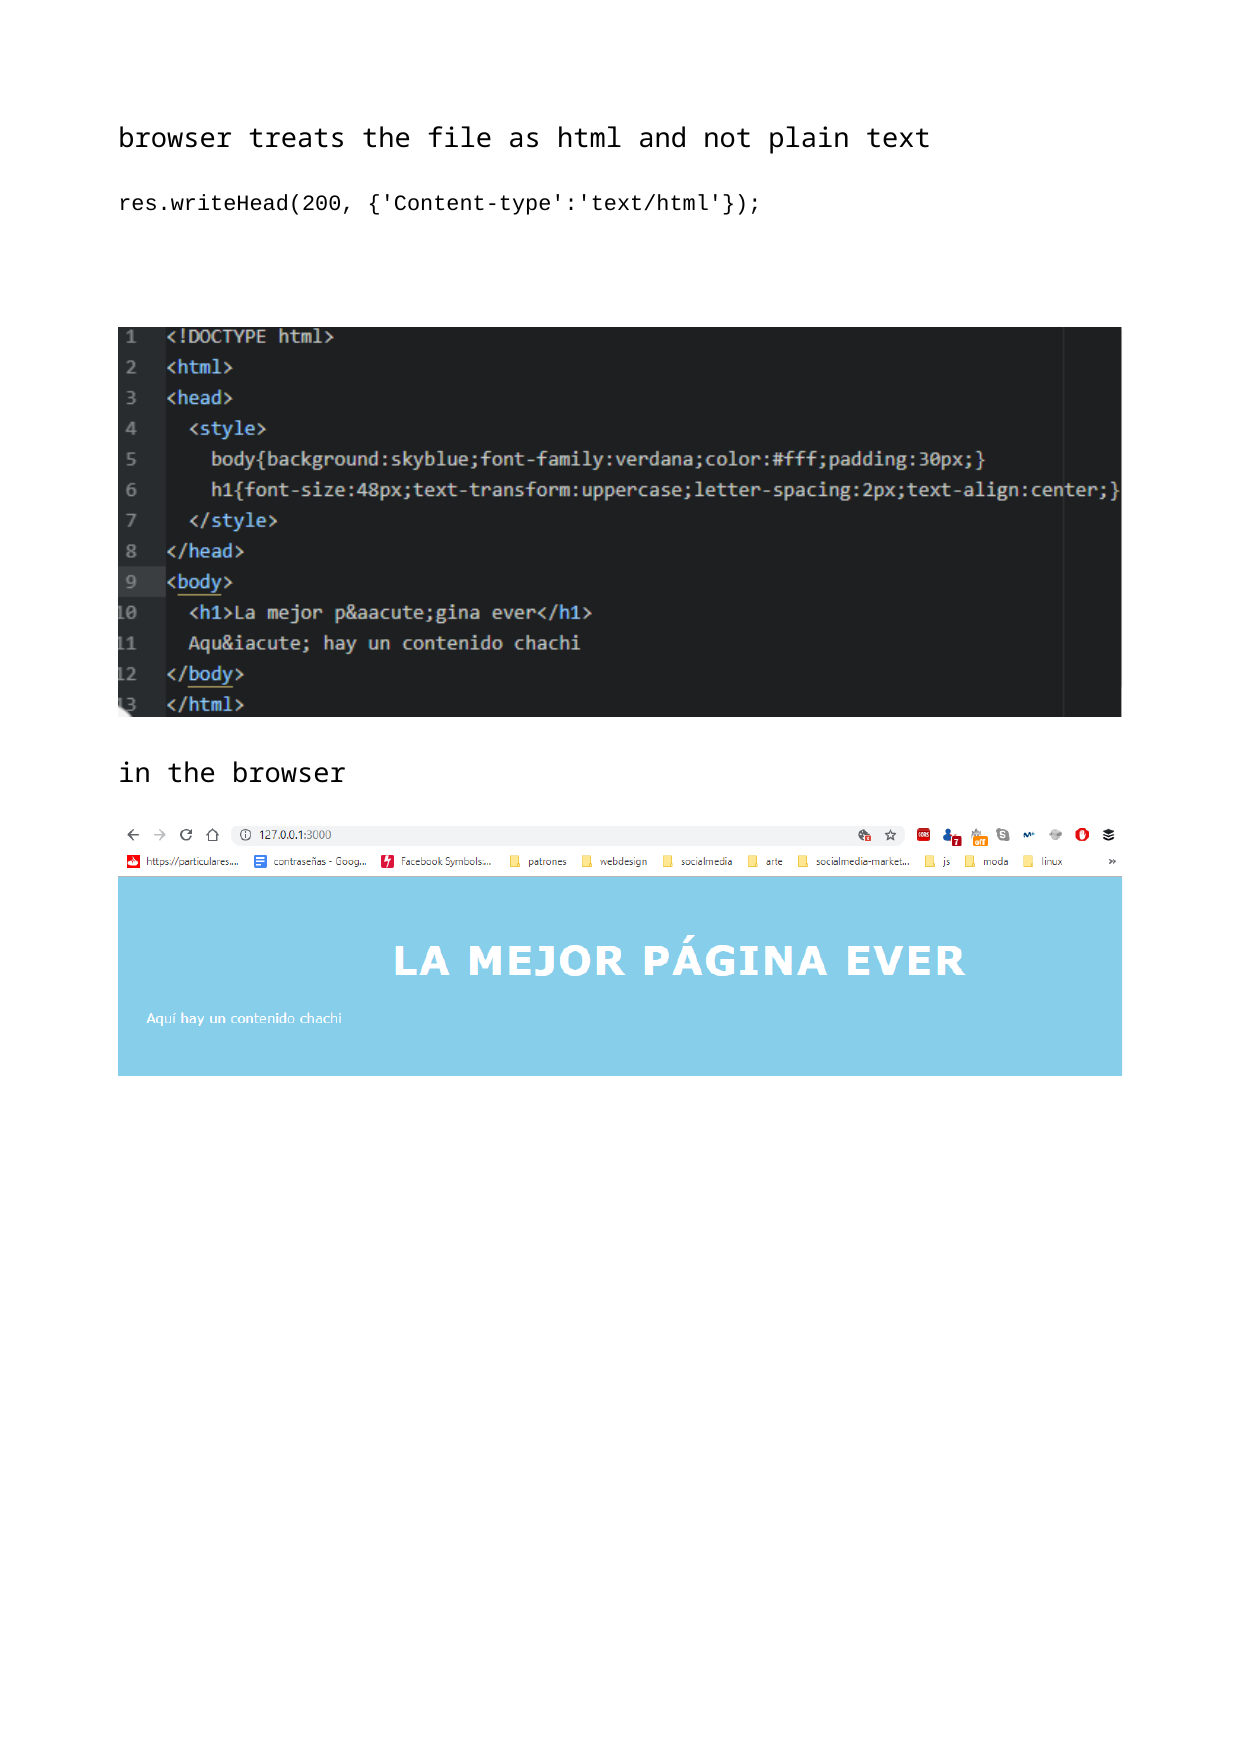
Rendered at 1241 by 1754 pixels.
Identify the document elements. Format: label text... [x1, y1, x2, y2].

picture [118, 826, 1123, 1076]
picture [118, 327, 1123, 717]
text res.writeHead(200, {'Content-type':'text/html'}); [118, 192, 1122, 217]
text browser treats the file as html and not plain text [118, 118, 1122, 155]
text in the browser [118, 753, 1122, 790]
